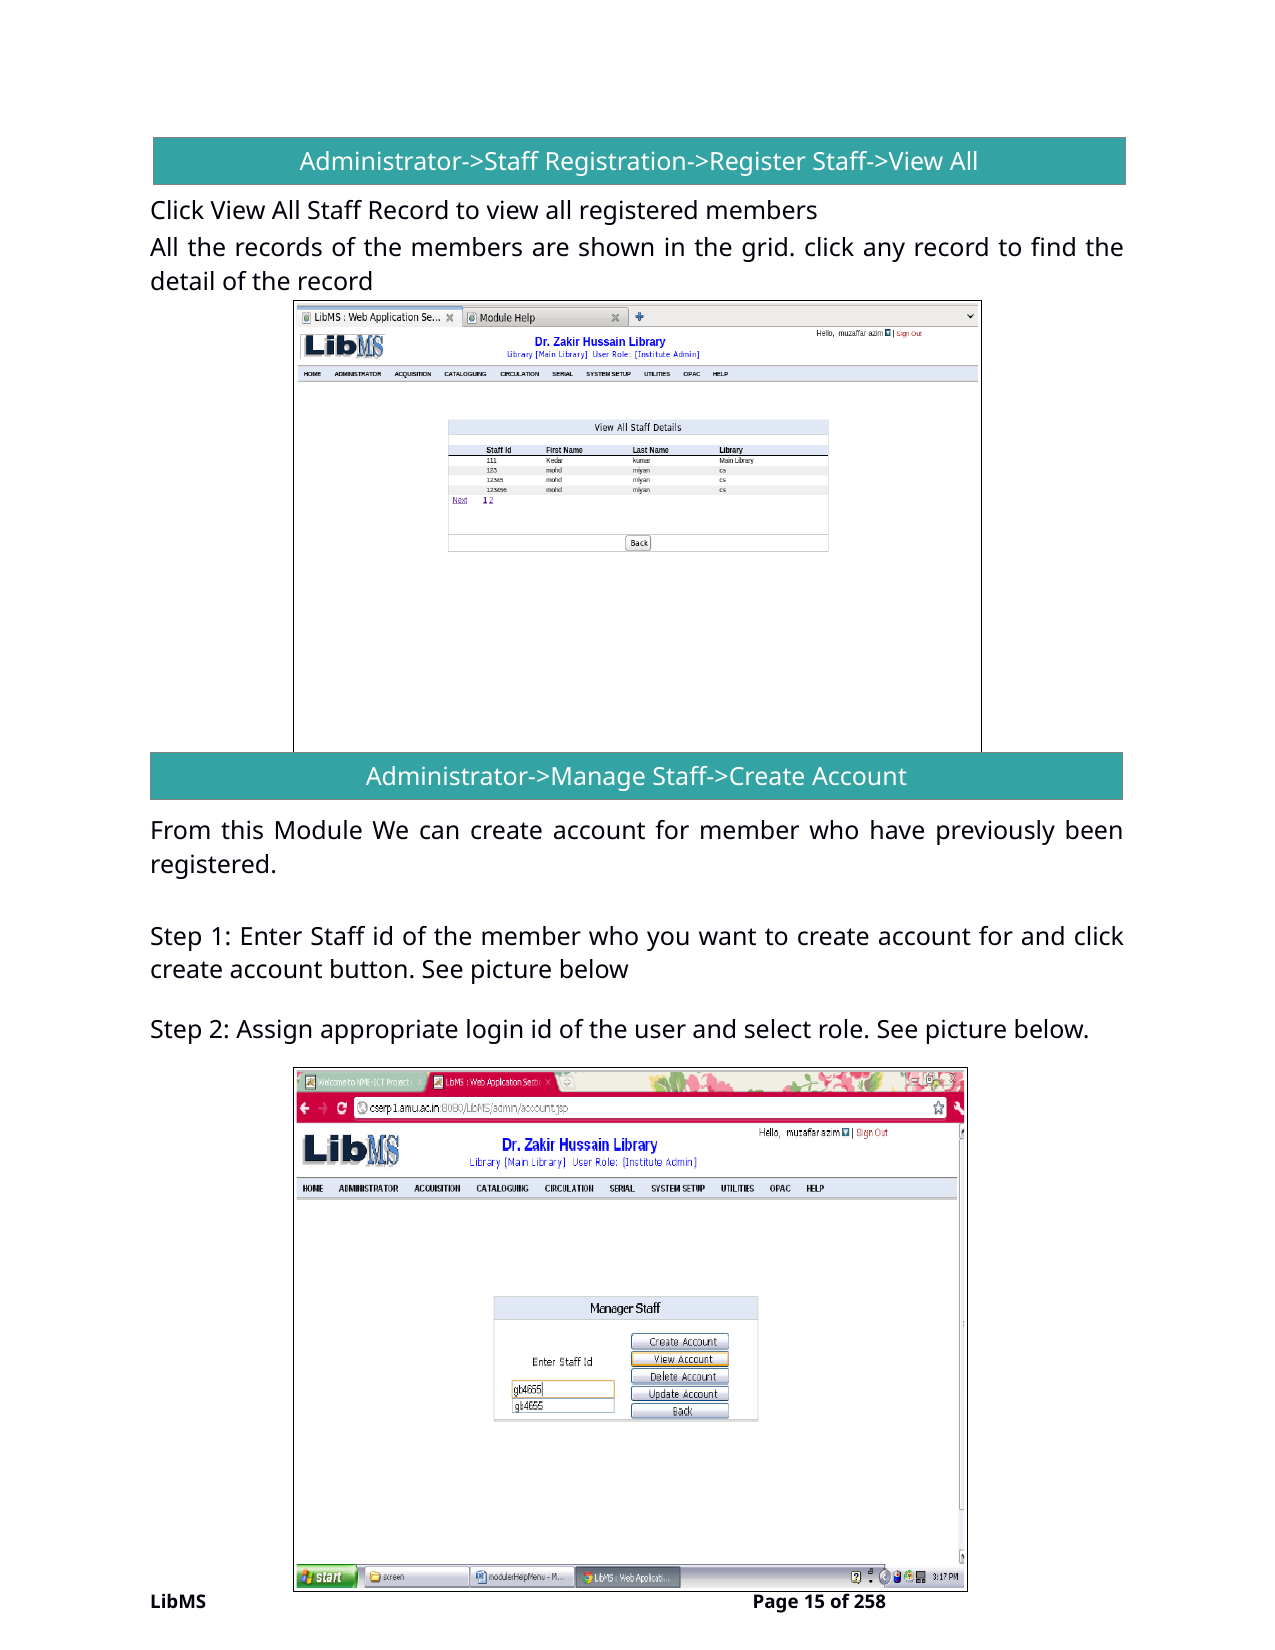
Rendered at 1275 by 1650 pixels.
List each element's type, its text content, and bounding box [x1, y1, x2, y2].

text Click View All Staff Record to view all registered members [150, 192, 1125, 226]
text From this Module We can create account for member who have previously been registered. [150, 813, 1125, 881]
text Step 2: Assign appropriate login id of the user and select role. See picture below. [150, 1011, 1125, 1045]
picture [296, 303, 979, 752]
text Step 1: Enter Staff id of the member who you want to create account for and click create account button. See picture below [150, 884, 1125, 986]
text All the records of the members are shown in the grid. click any record to find the detail of the record [150, 229, 1125, 297]
picture [296, 1070, 965, 1588]
